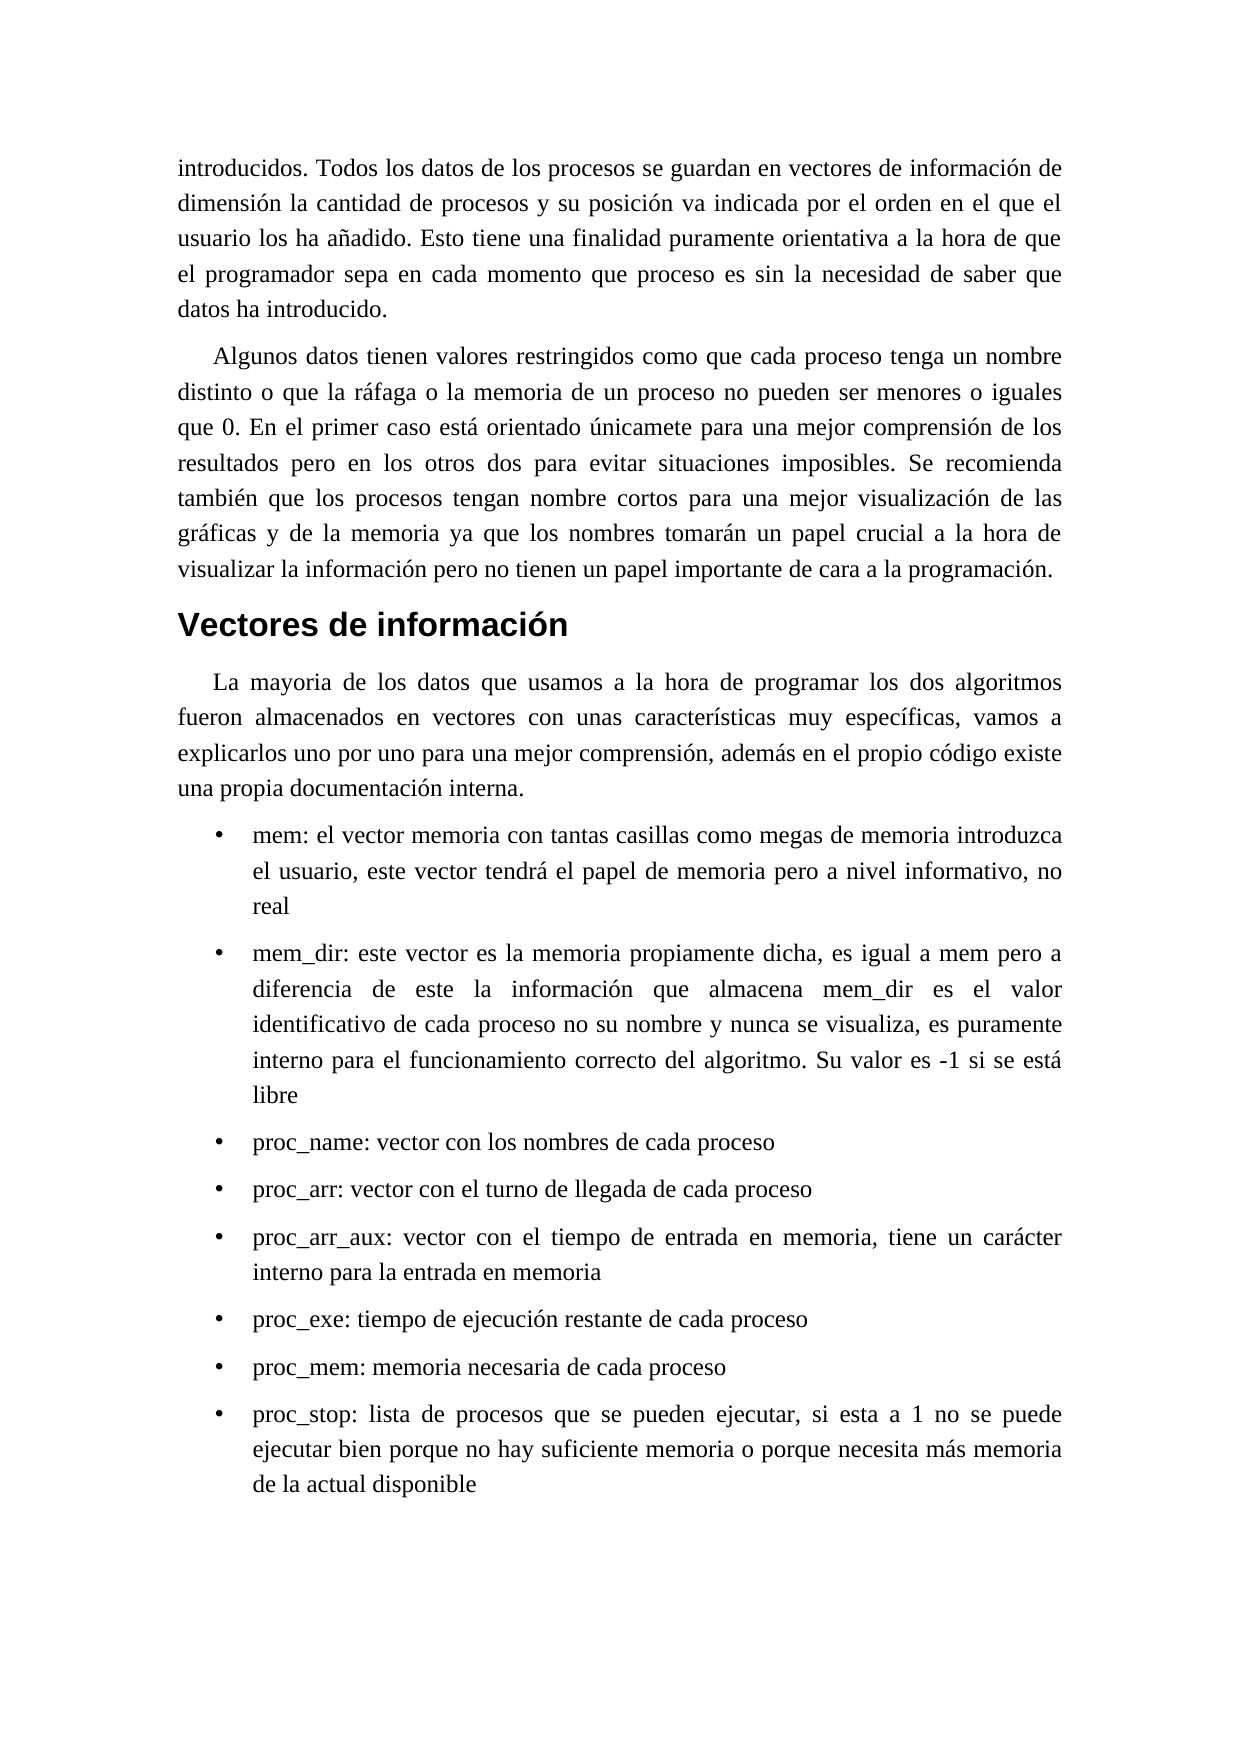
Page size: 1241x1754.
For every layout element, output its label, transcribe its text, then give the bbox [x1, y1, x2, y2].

list proc_arr_aux: vector con el tiempo de entrada en memoria, tiene un carácter interno para la entrada en memoria [215, 1217, 1063, 1288]
subtitle Vectores de información [177, 605, 1063, 644]
list mem: el vector memoria con tantas casillas como megas de memoria introduzca el usuario, este vector tendrá el papel de memoria pero a nivel informativo, no real [215, 816, 1063, 922]
text Algunos datos tienen valores restringidos como que cada proceso tenga un nombre distinto o que la ráfaga o la memoria de un proceso no pueden ser menores o iguales que 0. En el primer caso está orientado únicamete para una mejor comprensión de los resultados pero en los otros dos para evitar situaciones imposibles. Se recomienda también que los procesos tengan nombre cortos para una mejor visualización de las gráficas y de la memoria ya que los nombres tomarán un papel crucial a la hora de visualizar la información pero no tienen un papel importante de cara a la programación. [177, 336, 1063, 584]
list proc_name: vector con los nombres de cada proceso [215, 1122, 1063, 1158]
list proc_exe: tiempo de ejecución restante de cada proceso [215, 1299, 1063, 1335]
list proc_arr: vector con el turno de llegada de cada proceso [215, 1169, 1063, 1205]
text introducidos. Todos los datos de los procesos se guardan en vectores de información de dimensión la cantidad de procesos y su posición va indicada por el orden en el que el usuario los ha añadido. Esto tiene una finalidad puramente orientativa a la hora de que el programador sepa en cada momento que proceso es sin la necesidad de saber que datos ha introducido. [177, 148, 1063, 325]
list proc_stop: lista de procesos que se pueden ejecutar, si esta a 1 no se puede ejecutar bien porque no hay suficiente memoria o porque necesita más memoria de la actual disponible [215, 1394, 1063, 1500]
list proc_mem: memoria necesaria de cada proceso [215, 1347, 1063, 1382]
list mem_dir: este vector es la memoria propiamente dicha, es igual a mem pero a diferencia de este la información que almacena mem_dir es el valor identificativo de cada proceso no su nombre y nunca se visualiza, es puramente interno para el funcionamiento correcto del algoritmo. Su valor es -1 si se está libre [215, 933, 1063, 1111]
text La mayoria de los datos que usamos a la hora de programar los dos algoritmos fueron almacenados en vectores con unas características muy específicas, vamos a explicarlos uno por uno para una mejor comprensión, además en el propio código existe una propia documentación interna. [177, 662, 1063, 804]
